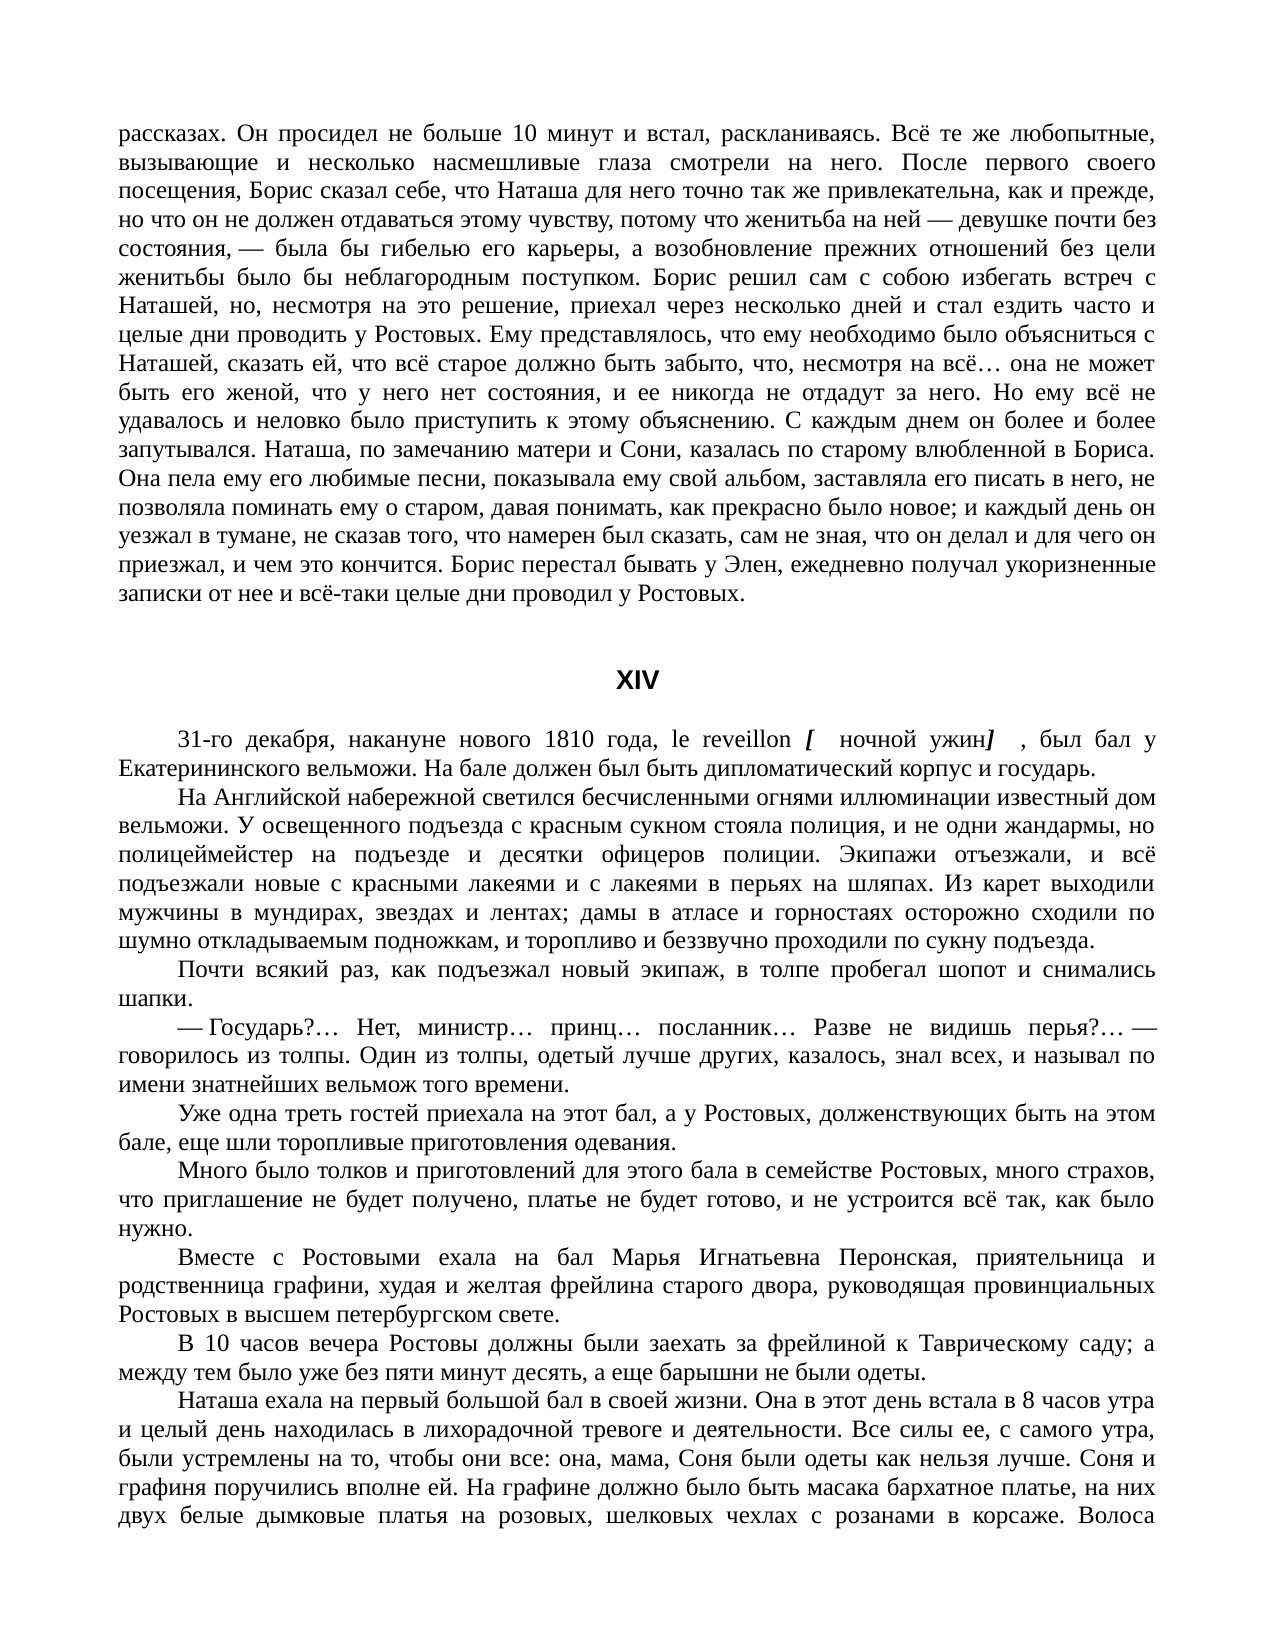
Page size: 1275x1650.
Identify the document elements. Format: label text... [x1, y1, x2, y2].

subtitle XIV [118, 664, 1157, 696]
text В 10 часов вечера Ростовы должны были заехать за фрейлиной к Таврическому саду; а между тем было уже без пяти минут десять, а еще барышни не были одеты. [118, 1328, 1157, 1386]
text Уже одна треть гостей приехала на этот бал, а у Ростовых, долженствующих быть на этом бале, еще шли торопливые приготовления одевания. [118, 1098, 1157, 1156]
text Почти всякий раз, как подъезжал новый экипаж, в толпе пробегал шопот и снимались шапки. [118, 954, 1157, 1012]
text Наташа ехала на первый большой бал в своей жизни. Она в этот день встала в 8 часов утра и целый день находилась в лихорадочной тревоге и деятельности. Все силы ее, с самого утра, были устремлены на то, чтобы они все: она, мама, Соня были одеты как нельзя лучше. Соня и графиня поручились вполне ей. На графине должно было быть масака бархатное платье, на них двух белые дымковые платья на розовых, шелковых чехлах с розанами в корсаже. Волоса [118, 1386, 1157, 1529]
text Вместе с Ростовыми ехала на бал Марья Игнатьевна Перонская, приятельница и родственница графини, худая и желтая фрейлина старого двора, руководящая провинциальных Ростовых в высшем петербургском свете. [118, 1242, 1157, 1328]
text 31-го декабря, накануне нового 1810 года, le reveillon [ ночной ужин] , был бал у Екатерининского вельможи. На бале должен был быть дипломатический корпус и государь. [118, 724, 1157, 782]
text На Английской набережной светился бесчисленными огнями иллюминации известный дом вельможи. У освещенного подъезда с красным сукном стояла полиция, и не одни жандармы, но полицеймейстер на подъезде и десятки офицеров полиции. Экипажи отъезжали, и всё подъезжали новые с красными лакеями и с лакеями в перьях на шляпах. Из карет выходили мужчины в мундирах, звездах и лентах; дамы в атласе и горностаях осторожно сходили по шумно откладываемым подножкам, и торопливо и беззвучно проходили по сукну подъезда. [118, 782, 1157, 954]
text — Государь?… Нет, министр… принц… посланник… Разве не видишь перья?… — говорилось из толпы. Один из толпы, одетый лучше других, казалось, знал всех, и называл по имени знатнейших вельмож того времени. [118, 1012, 1157, 1098]
text Много было толков и приготовлений для этого бала в семействе Ростовых, много страхов, что приглашение не будет получено, платье не будет готово, и не устроится всё так, как было нужно. [118, 1156, 1157, 1242]
text рассказах. Он просидел не больше 10 минут и встал, раскланиваясь. Всё те же любопытные, вызывающие и несколько насмешливые глаза смотрели на него. После первого своего посещения, Борис сказал себе, что Наташа для него точно так же привлекательна, как и прежде, но что он не должен отдаваться этому чувству, потому что женитьба на ней — девушке почти без состояния, — была бы гибелью его карьеры, а возобновление прежних отношений без цели женитьбы было бы неблагородным поступком. Борис решил сам с собою избегать встреч с Наташей, нo, несмотря на это решение, приехал через несколько дней и стал ездить часто и целые дни проводить у Ростовых. Ему представлялось, что ему необходимо было объясниться с Наташей, сказать ей, что всё старое должно быть забыто, что, несмотря на всё… она не может быть его женой, что у него нет состояния, и ее никогда не отдадут за него. Но ему всё не удавалось и неловко было приступить к этому объяснению. С каждым днем он более и более запутывался. Наташа, по замечанию матери и Сони, казалась по старому влюбленной в Бориса. Она пела ему его любимые песни, показывала ему свой альбом, заставляла его писать в него, не позволяла поминать ему о старом, давая понимать, как прекрасно было новое; и каждый день он уезжал в тумане, не сказав того, что намерен был сказать, сам не зная, что он делал и для чего он приезжал, и чем это кончится. Борис перестал бывать у Элен, ежедневно получал укоризненные записки от нее и всё-таки целые дни проводил у Ростовых. [118, 118, 1157, 607]
